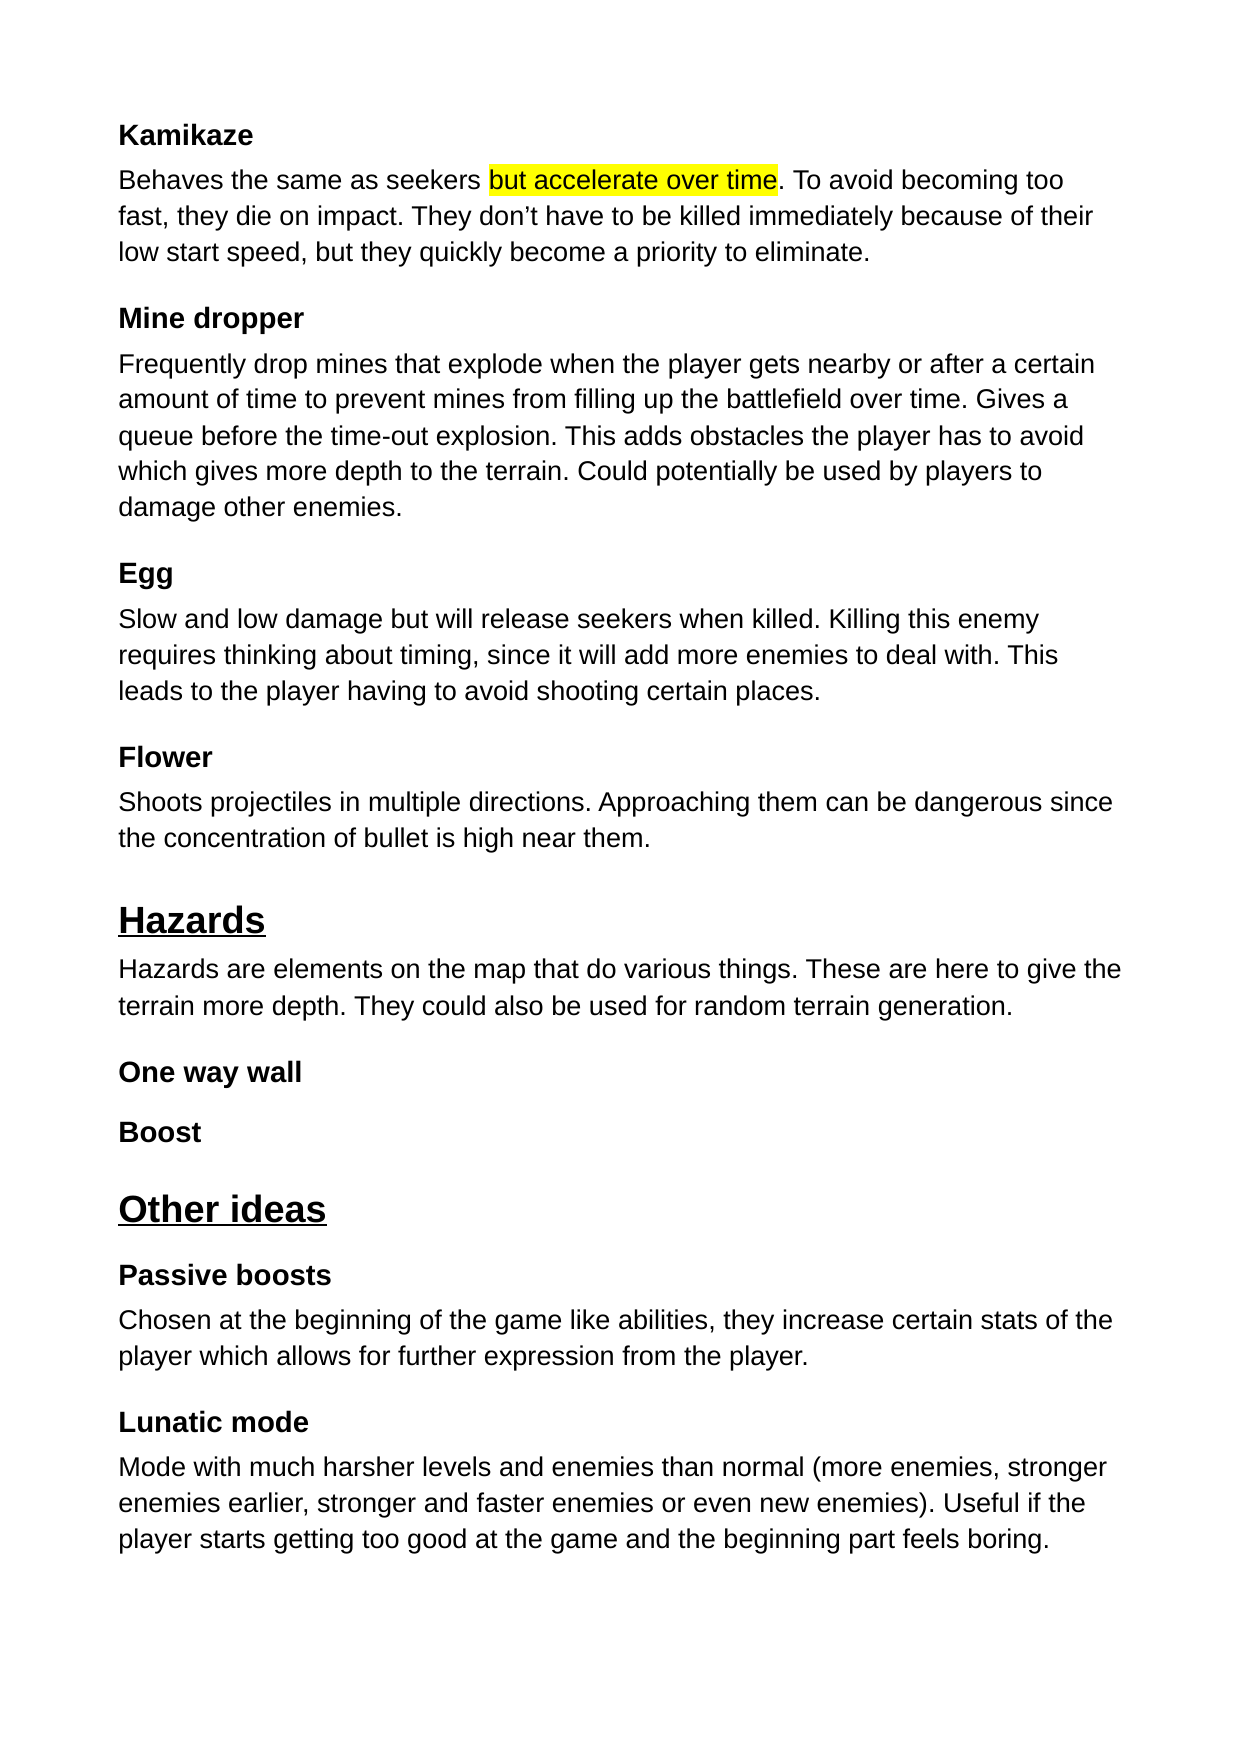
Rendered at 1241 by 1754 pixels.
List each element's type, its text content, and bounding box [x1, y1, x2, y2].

text Shoots projectiles in multiple directions. Approaching them can be dangerous since the concentration of bullet is high near them. [118, 786, 1122, 853]
subtitle Lunatic mode [118, 1405, 1122, 1438]
text Slow and low damage but will release seekers when killed. Killing this enemy requires thinking about timing, since it will add more enemies to deal with. This leads to the player having to avoid shooting certain places. [118, 603, 1122, 706]
text Hazards are elements on the map that do various things. These are here to give the terrain more depth. They could also be used for random terrain generation. [118, 953, 1122, 1021]
subtitle Other ideas [118, 1187, 1122, 1230]
text Frequently drop mines that explode when the player gets nearby or after a certain amount of time to prevent mines from filling up the battlefield over time. Gives a queue before the time-out explosion. This adds obstacles the player has to avoid which gives more depth to the terrain. Could potentially be used by players to damage other enemies. [118, 348, 1122, 523]
subtitle Mine dropper [118, 301, 1122, 335]
subtitle Boost [118, 1115, 1122, 1149]
subtitle Passive boosts [118, 1257, 1122, 1291]
text Chosen at the beginning of the game like abilities, they increase certain stats of the player which allows for further expression from the player. [118, 1304, 1122, 1371]
subtitle Egg [118, 556, 1122, 590]
text Mode with much harsher levels and enemies than normal (more enemies, stronger enemies earlier, stronger and faster enemies or even new enemies). Useful if the player starts getting too good at the game and the beginning part feels boring. [118, 1451, 1122, 1554]
subtitle One way wall [118, 1054, 1122, 1088]
subtitle Flower [118, 740, 1122, 773]
subtitle Kamikaze [118, 118, 1122, 152]
subtitle Hazards [118, 897, 1122, 941]
text Behaves the same as seekers but accelerate over time. To avoid becoming too fast, they die on impact. They don’t have to be killed immediately because of their low start speed, but they quickly become a priority to eliminate. [118, 164, 1122, 267]
